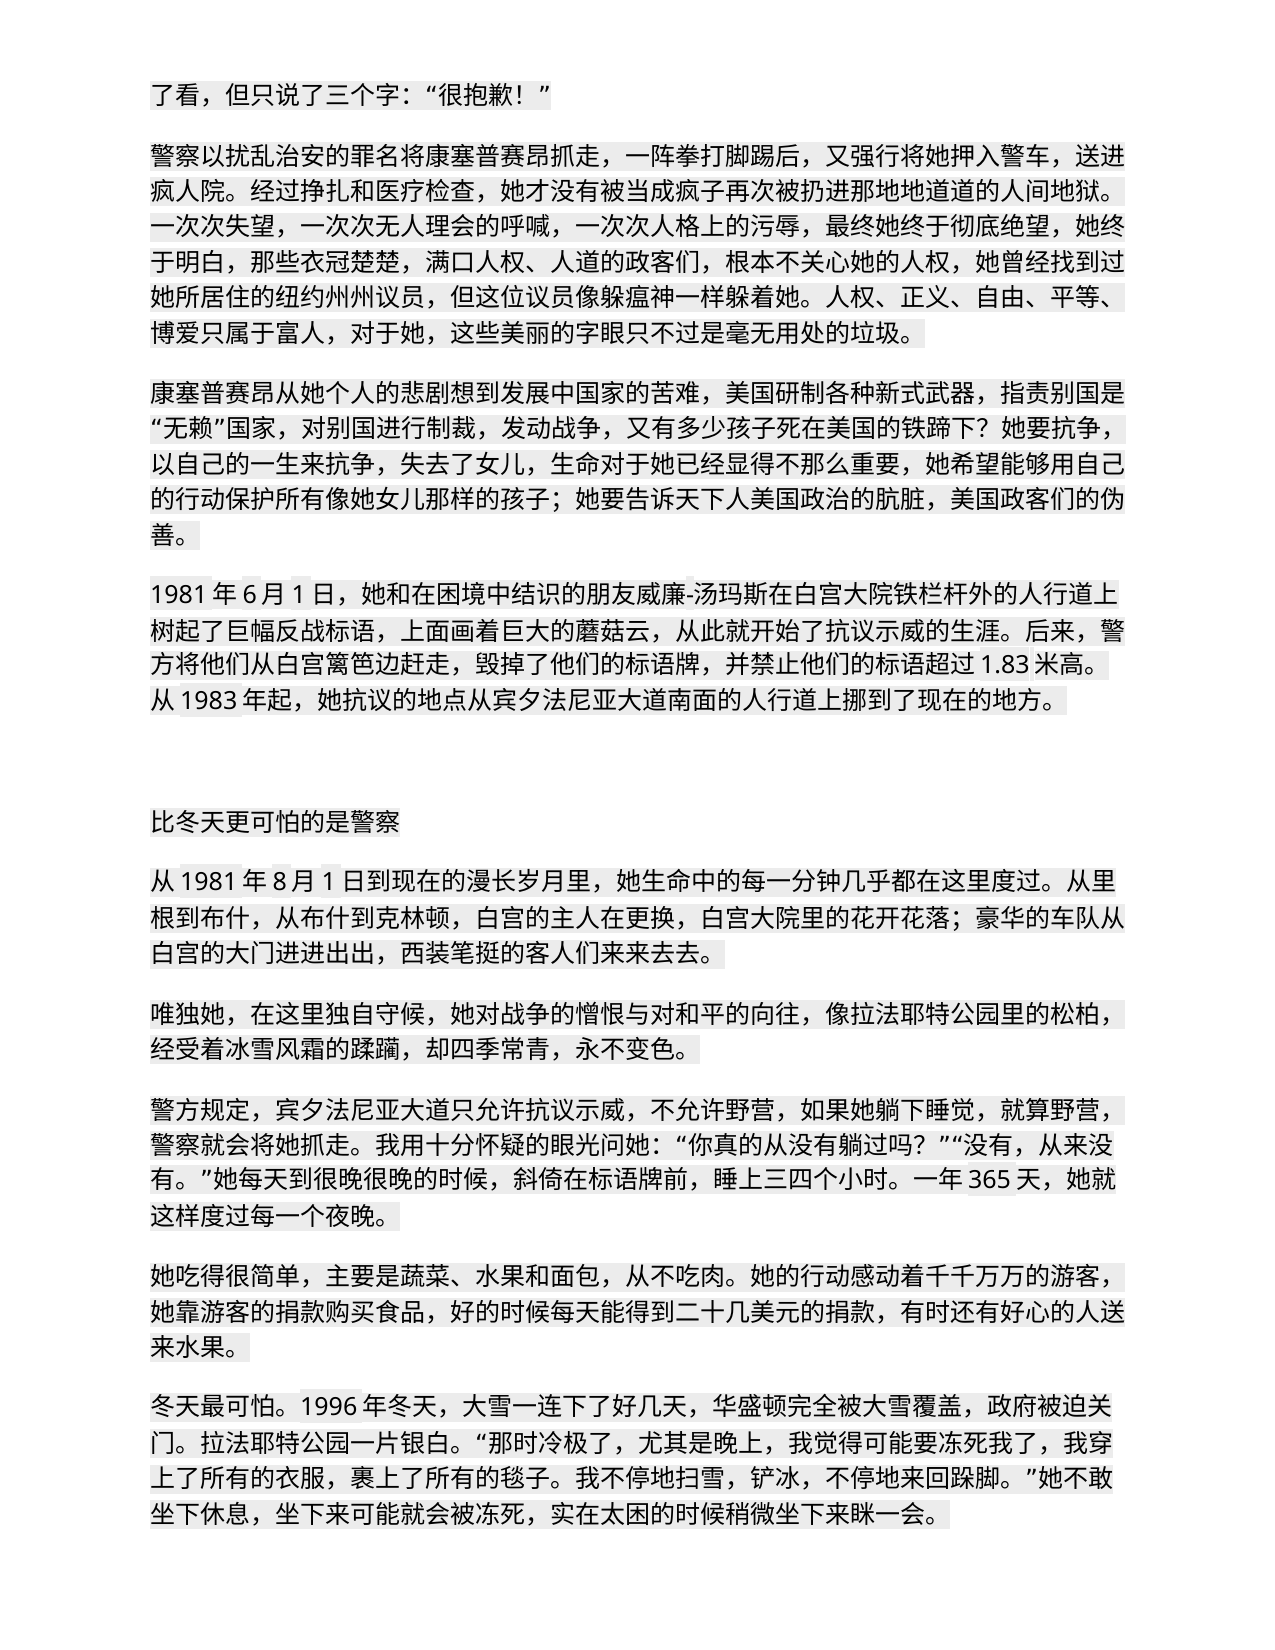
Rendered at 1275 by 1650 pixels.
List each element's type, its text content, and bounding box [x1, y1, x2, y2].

text 冬天最可怕。1996年冬天，大雪一连下了好几天，华盛顿完全被大雪覆盖，政府被迫关门。拉法耶特公园一片银白。“那时冷极了，尤其是晚上，我觉得可能要冻死我了，我穿上了所有的衣服，裹上了所有的毯子。我不停地扫雪，铲冰，不停地来回跺脚。”她不敢坐下休息，坐下来可能就会被冻死，实在太困的时候稍微坐下来眯一会。 [150, 1387, 1125, 1529]
text 她吃得很简单，主要是蔬菜、水果和面包，从不吃肉。她的行动感动着千千万万的游客，她靠游客的捐款购买食品，好的时候每天能得到二十几美元的捐款，有时还有好心的人送来水果。 [150, 1256, 1125, 1362]
text 从1981年8月1日到现在的漫长岁月里，她生命中的每一分钟几乎都在这里度过。从里根到布什，从布什到克林顿，白宫的主人在更换，白宫大院里的花开花落；豪华的车队从白宫的大门进进出出，西装笔挺的客人们来来去去。 [150, 862, 1125, 969]
text 1979年8月，几乎绝望的康塞普赛昂写信给当时的美国总统卡特。她在信中说：“因为我仍然相信我们的宪法保护所有美国人所拥有的自由、公正和人权，相信您保护弱小和无辜人的名声和品德，因此我呼吁您支持我为自己争取正义、民权和人权而进行的挣扎……您自己就可以在我们的法庭为我伸张正义。”然而，康塞普赛昂的信如石沉大海，毫无回音。后来，她又利用卡特去一所教堂参加活动的机会，在教堂门外打出了要求伸张正义的标语，并高呼：“总统先生，请您救救我吧！”，然而总统看都没有看她一眼，第一夫人回头看了看，但只说了三个字：“很抱歉！” [150, 75, 1125, 110]
text 1981年6月1日，她和在困境中结识的朋友威廉-汤玛斯在白宫大院铁栏杆外的人行道上树起了巨幅反战标语，上面画着巨大的蘑菇云，从此就开始了抗议示威的生涯。后来，警方将他们从白宫篱笆边赶走，毁掉了他们的标语牌，并禁止他们的标语超过1.83米高。从1983年起，她抗议的地点从宾夕法尼亚大道南面的人行道上挪到了现在的地方。 [150, 575, 1125, 717]
text 警察以扰乱治安的罪名将康塞普赛昂抓走，一阵拳打脚踢后，又强行将她押入警车，送进疯人院。经过挣扎和医疗检查，她才没有被当成疯子再次被扔进那地地道道的人间地狱。一次次失望，一次次无人理会的呼喊，一次次人格上的污辱，最终她终于彻底绝望，她终于明白，那些衣冠楚楚，满口人权、人道的政客们，根本不关心她的人权，她曾经找到过她所居住的纽约州州议员，但这位议员像躲瘟神一样躲着她。人权、正义、自由、平等、博爱只属于富人，对于她，这些美丽的字眼只不过是毫无用处的垃圾。 [150, 135, 1125, 348]
text 唯独她，在这里独自守候，她对战争的憎恨与对和平的向往，像拉法耶特公园里的松柏，经受着冰雪风霜的蹂躏，却四季常青，永不变色。 [150, 994, 1125, 1064]
text 警方规定，宾夕法尼亚大道只允许抗议示威，不允许野营，如果她躺下睡觉，就算野营，警察就会将她抓走。我用十分怀疑的眼光问她：“你真的从没有躺过吗？”“没有，从来没有。”她每天到很晚很晚的时候，斜倚在标语牌前，睡上三四个小时。一年365天，她就这样度过每一个夜晚。 [150, 1089, 1125, 1231]
text 康塞普赛昂从她个人的悲剧想到发展中国家的苦难，美国研制各种新式武器，指责别国是“无赖”国家，对别国进行制裁，发动战争，又有多少孩子死在美国的铁蹄下？她要抗争，以自己的一生来抗争，失去了女儿，生命对于她已经显得不那么重要，她希望能够用自己的行动保护所有像她女儿那样的孩子；她要告诉天下人美国政治的肮脏，美国政客们的伪善。 [150, 373, 1125, 550]
text 比冬天更可怕的是警察 [150, 802, 1125, 837]
